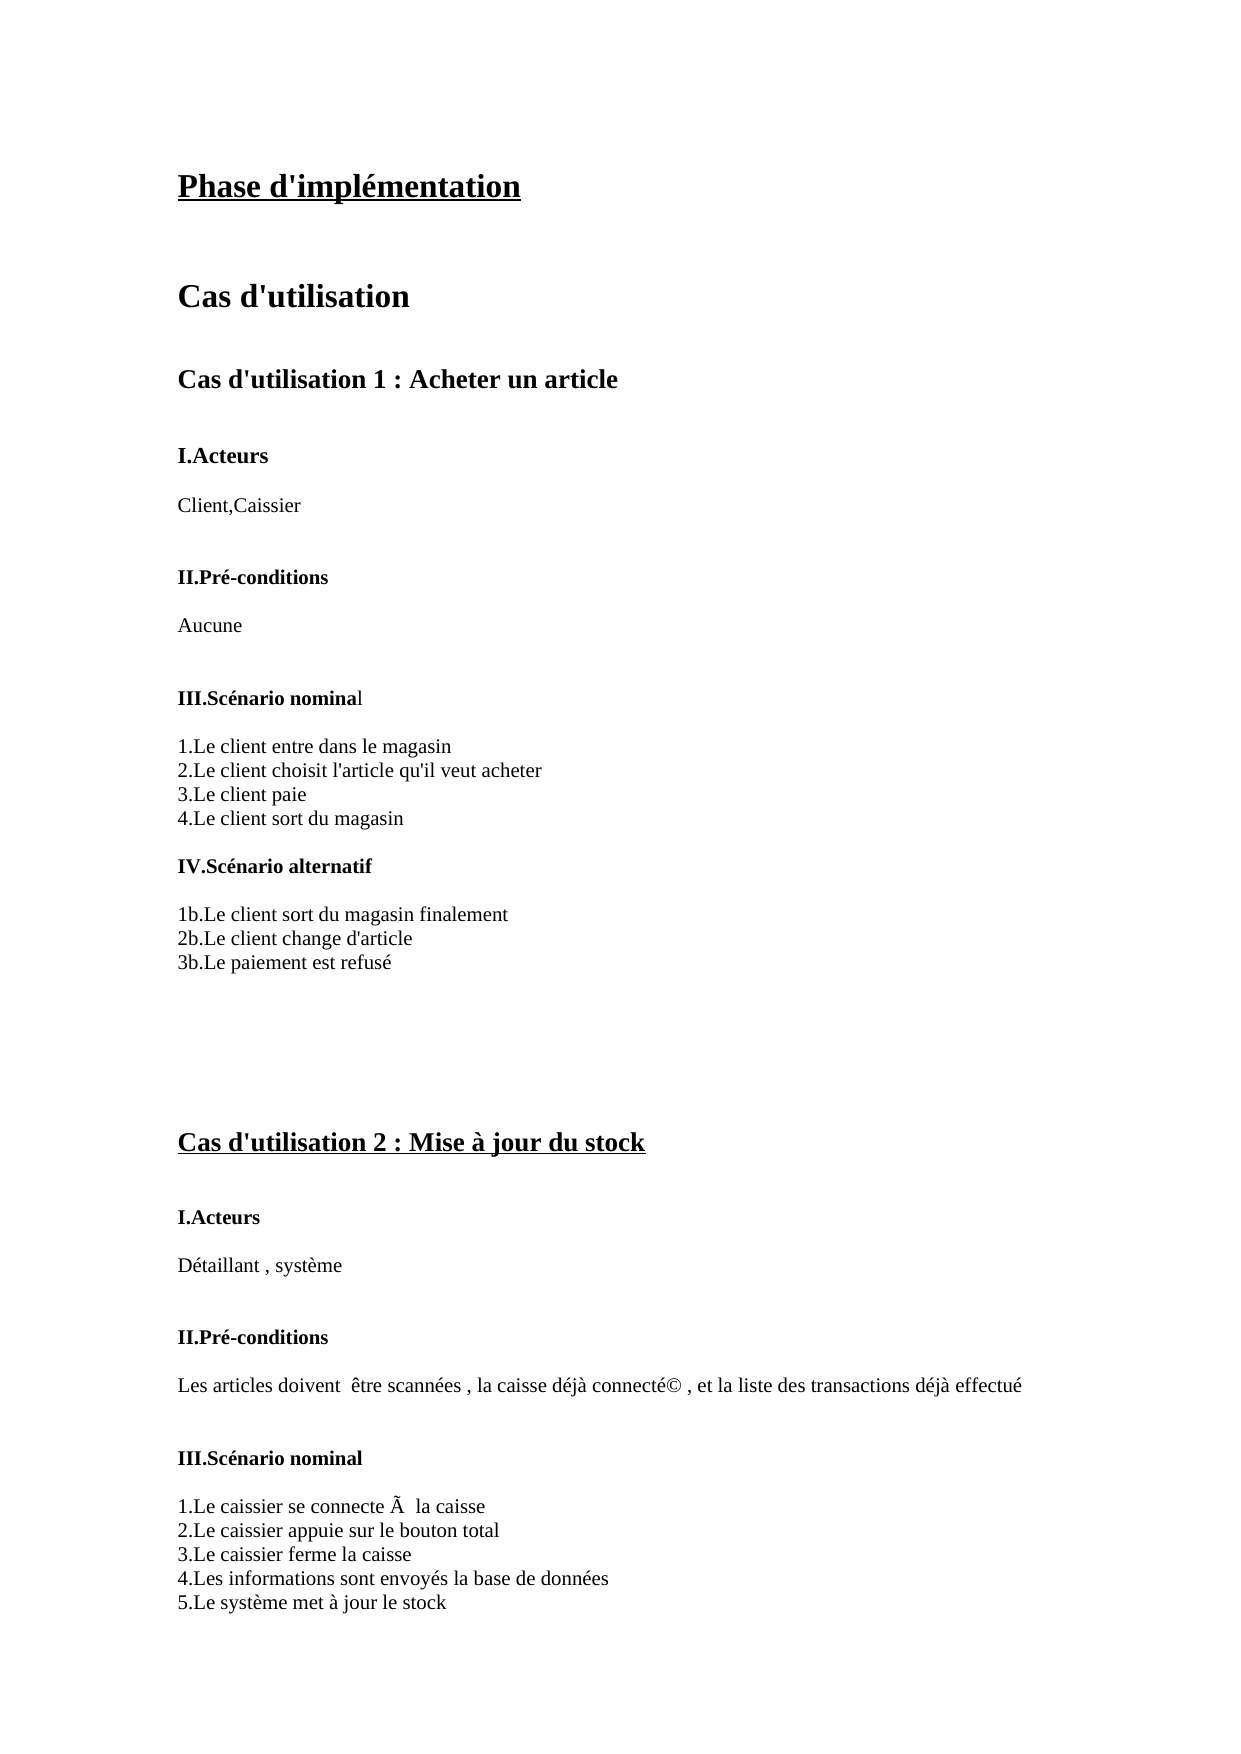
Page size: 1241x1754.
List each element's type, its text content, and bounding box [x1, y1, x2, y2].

text Cas d'utilisation 1 : Acheter un article [177, 363, 1059, 394]
text 1.Le client entre dans le magasin [177, 733, 1059, 758]
text Détaillant , système [177, 1253, 1059, 1277]
text 5.Le système met à jour le stock [177, 1590, 1059, 1614]
text Cas d'utilisation 2 : Mise à jour du stock [177, 1126, 1059, 1157]
text II.Pré-conditions [177, 1325, 1059, 1349]
text I.Acteurs [177, 1205, 1059, 1229]
text 2.Le client choisit l'article qu'il veut acheter [177, 758, 1059, 782]
text Client,Caissier [177, 493, 1059, 517]
text I.Acteurs [177, 442, 1059, 469]
text 4.Les informations sont envoyés la base de données [177, 1566, 1059, 1590]
text 2.Le caissier appuie sur le bouton total [177, 1518, 1059, 1542]
text 3.Le client paie [177, 782, 1059, 806]
text 1b.Le client sort du magasin finalement [177, 902, 1059, 926]
text 3b.Le paiement est refusé [177, 950, 1059, 974]
text 3.Le caissier ferme la caisse [177, 1542, 1059, 1566]
text Aucune [177, 613, 1059, 637]
text 4.Le client sort du magasin [177, 806, 1059, 830]
text IV.Scénario alternatif [177, 854, 1059, 878]
text III.Scénario nominal [177, 1446, 1059, 1469]
text Cas d'utilisation [177, 277, 1059, 315]
text III.Scénario nominal [177, 685, 1059, 709]
text 1.Le caissier se connecte Ã la caisse [177, 1494, 1059, 1518]
text 2b.Le client change d'article [177, 926, 1059, 950]
text Phase d'implémentation [177, 166, 1059, 204]
text II.Pré-conditions [177, 565, 1059, 589]
text Les articles doivent être scannées , la caisse déjà connecté© , et la liste des transactions déjà effectué [177, 1373, 1059, 1397]
